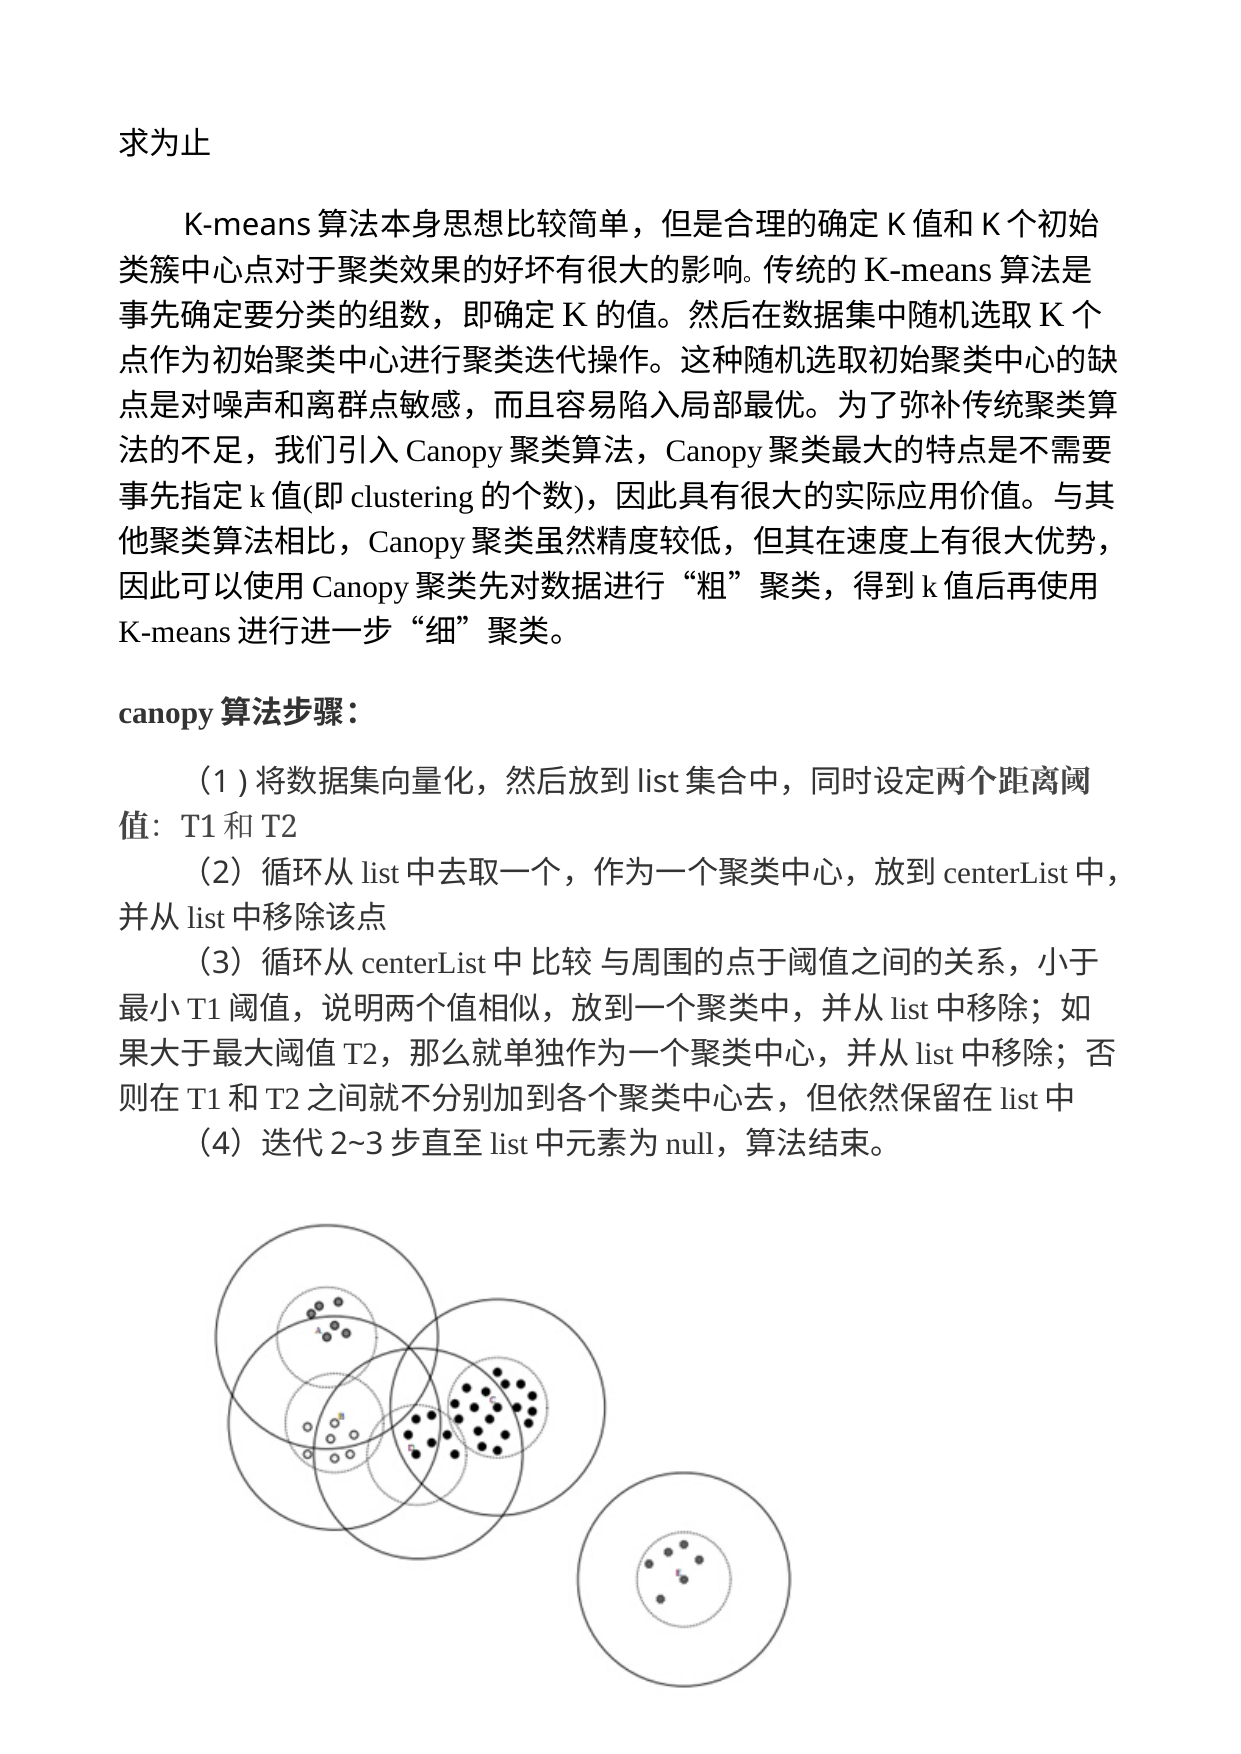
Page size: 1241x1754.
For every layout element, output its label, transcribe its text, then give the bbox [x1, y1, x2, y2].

text 求为止 [118, 118, 1122, 163]
text （1 ) 将数据集向量化，然后放到list集合中，同时设定两个距离阈值：T1和T2 [118, 756, 1122, 847]
text （2）循环从list中去取一个，作为一个聚类中心，放到centerList中，并从list中移除该点 [118, 847, 1122, 937]
text （4）迭代2~3步直至list中元素为null，算法结束。 [118, 1118, 1122, 1164]
picture [155, 1196, 1085, 1716]
text K-means算法本身思想比较简单，但是合理的确定K值和K个初始类簇中心点对于聚类效果的好坏有很大的影响。传统的K-means算法是事先确定要分类的组数，即确定K的值。然后在数据集中随机选取K个点作为初始聚类中心进行聚类迭代操作。这种随机选取初始聚类中心的缺点是对噪声和离群点敏感，而且容易陷入局部最优。为了弥补传统聚类算法的不足，我们引入Canopy聚类算法，Canopy聚类最大的特点是不需要事先指定k值(即clustering的个数)，因此具有很大的实际应用价值。与其他聚类算法相比，Canopy聚类虽然精度较低，但其在速度上有很大优势，因此可以使用Canopy聚类先对数据进行“粗”聚类，得到k值后再使用K-means进行进一步“细”聚类。 [118, 199, 1122, 652]
text canopy算法步骤： [118, 687, 1122, 733]
text （3）循环从centerList中 比较 与周围的点于阈值之间的关系，小于最小T1阈值，说明两个值相似，放到一个聚类中，并从list中移除；如果大于最大阈值T2，那么就单独作为一个聚类中心，并从list中移除；否则在T1和T2之间就不分别加到各个聚类中心去，但依然保留在list中 [118, 937, 1122, 1118]
